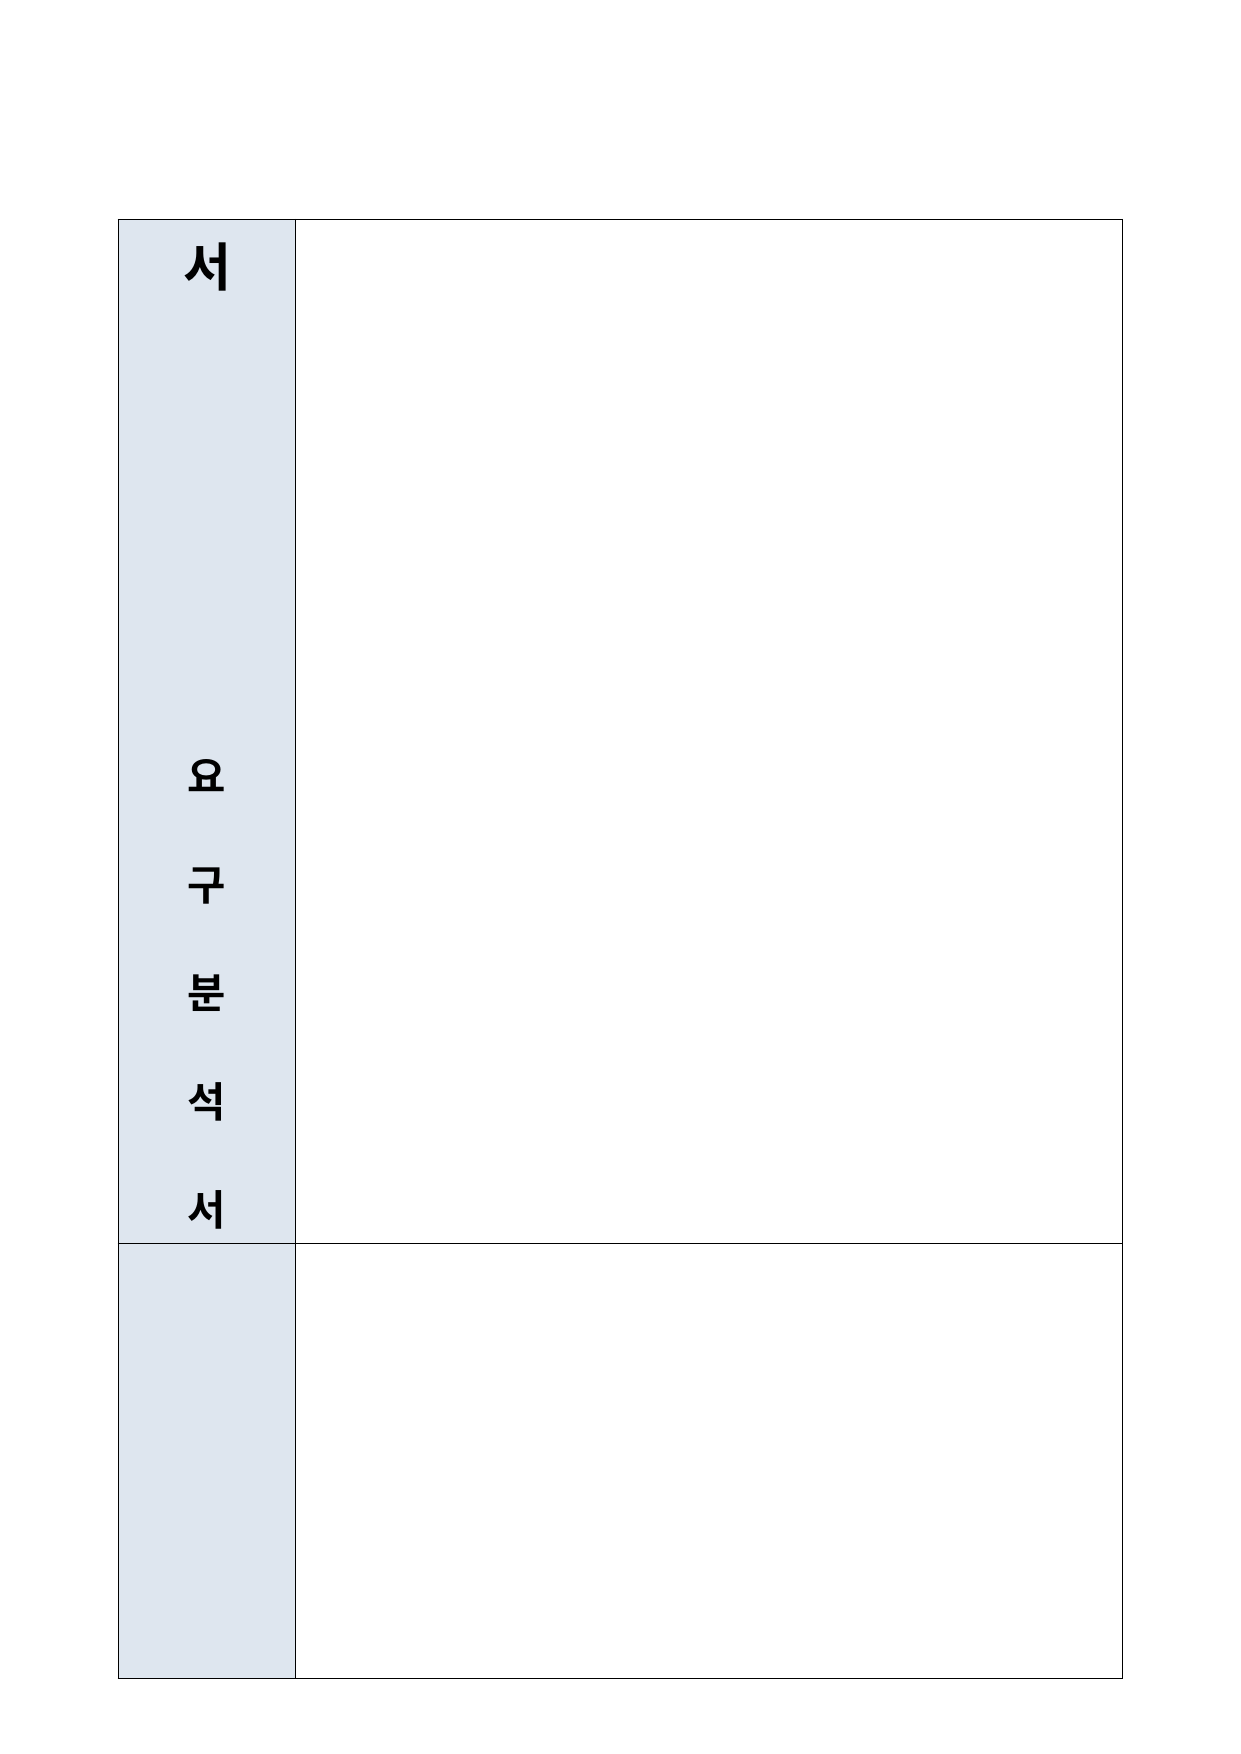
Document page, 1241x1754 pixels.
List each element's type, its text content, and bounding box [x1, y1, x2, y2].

table_cell [119, 1244, 295, 1678]
table_cell [296, 220, 1122, 1243]
table_cell [296, 1244, 1122, 1678]
table_cell 서 요 구 분 석 서 [119, 220, 295, 1243]
